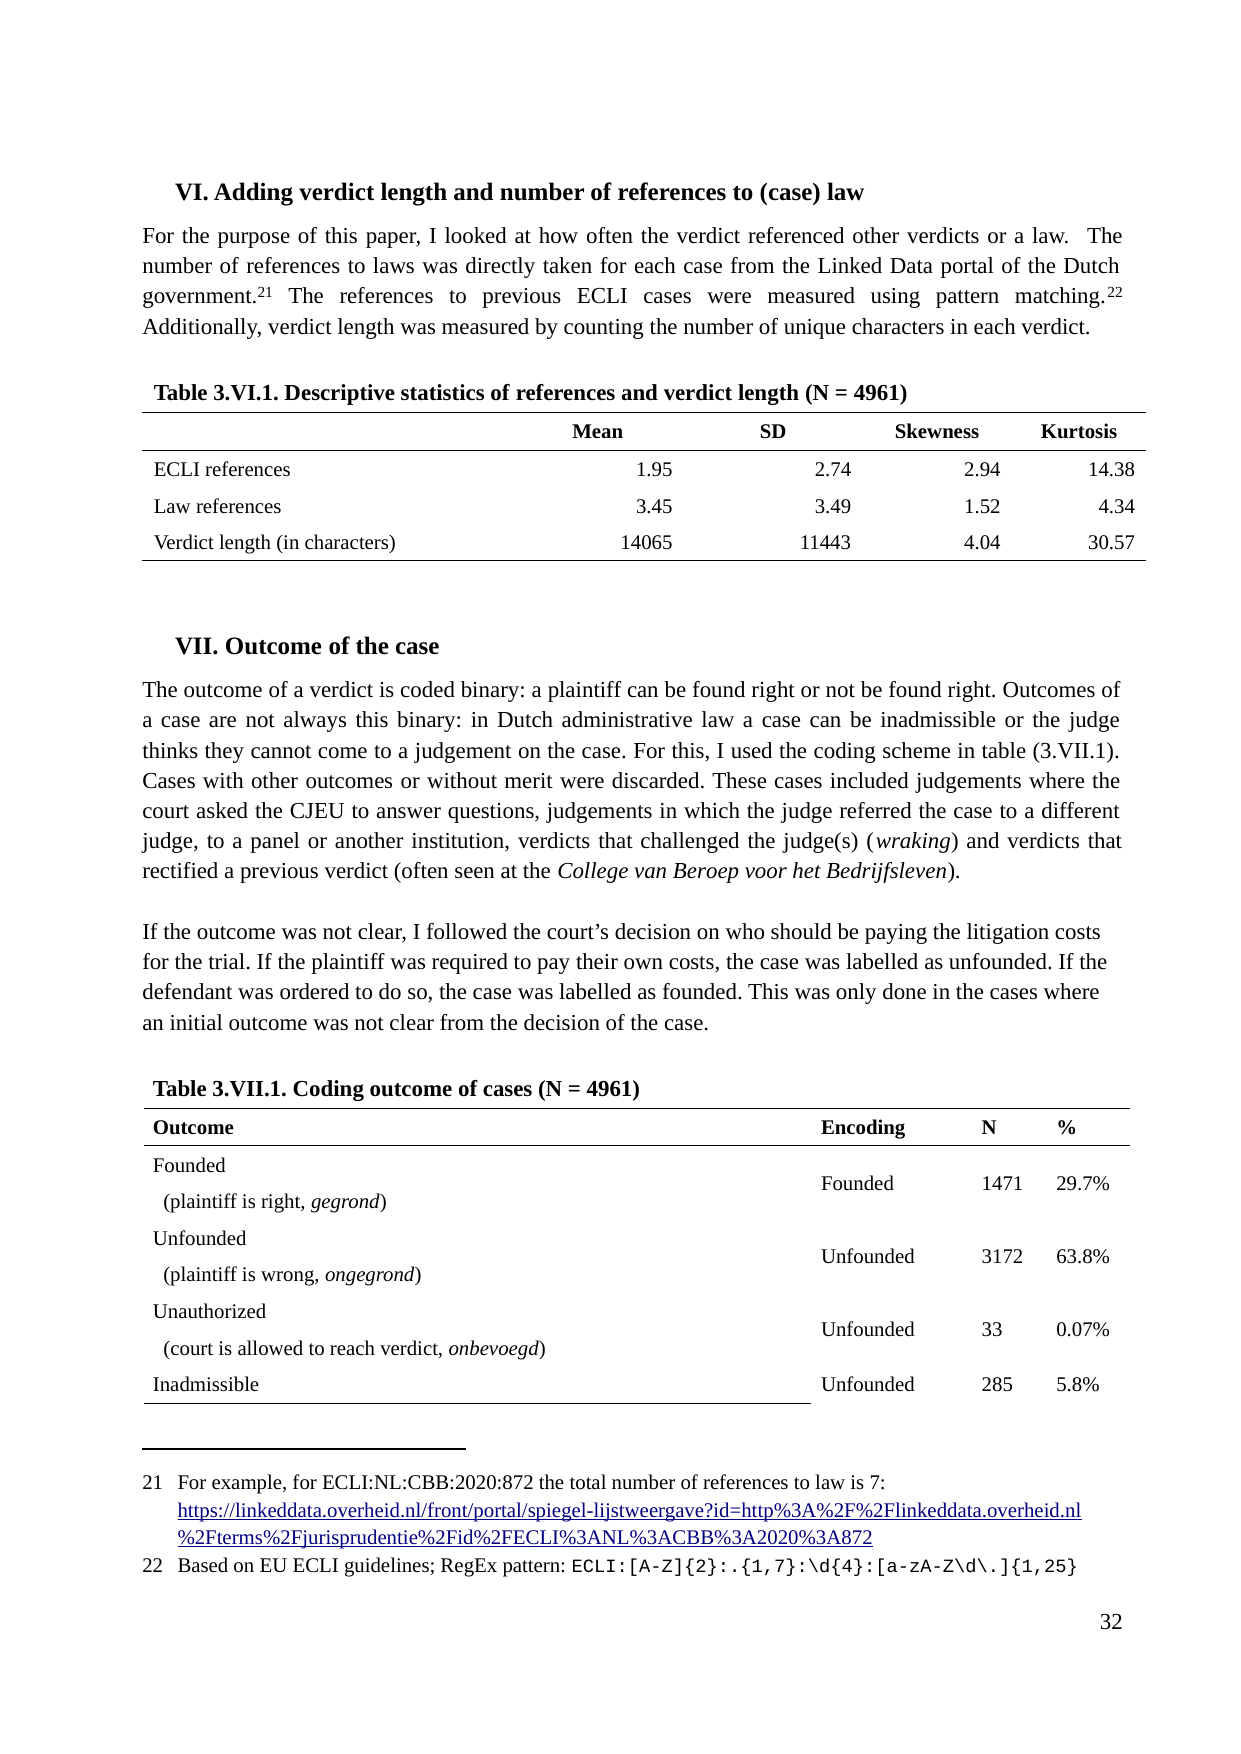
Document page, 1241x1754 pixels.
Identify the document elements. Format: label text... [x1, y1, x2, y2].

table_cell 3172 [972, 1220, 1047, 1293]
table_cell Founded [811, 1146, 972, 1219]
table_cell 1.95 [512, 451, 683, 487]
table_cell 14065 [512, 524, 683, 560]
table_cell Unfounded [811, 1293, 972, 1366]
table_cell Mean [512, 413, 683, 450]
table_cell [142, 413, 512, 450]
table_cell 4.04 [862, 524, 1012, 560]
table_cell Unfounded [811, 1366, 972, 1402]
table_cell Encoding [811, 1109, 972, 1145]
text Based on EU ECLI guidelines; RegEx pattern: ECLI:[A-Z]{2}:.{1,7}:\d{4}:[a-zA-Z\d\.]{1,25} [142, 1553, 1122, 1578]
table_cell 5.8% [1047, 1366, 1130, 1402]
table_cell Kurtosis [1012, 413, 1146, 450]
subtitle VII. Outcome of the case [175, 631, 1122, 660]
table_cell 1.52 [862, 487, 1012, 524]
table_cell 14.38 [1012, 451, 1146, 487]
table_cell Unfounded (plaintiff is wrong, ongegrond) [144, 1220, 811, 1293]
table_header Table 3.VI.1. Descriptive statistics of references and verdict length (N = 4961) [142, 373, 1146, 412]
text If the outcome was not clear, I followed the court’s decision on who should be paying the litigation costs for the trial. If the plaintiff was required to pay their own costs, the case was labelled as unfounded. If the defendant was ordered to do so, the case was labelled as founded. This was only done in the cases where an initial outcome was not clear from the decision of the case. [142, 918, 1122, 1035]
table_cell 1471 [972, 1146, 1047, 1219]
text The outcome of a verdict is coded binary: a plaintiff can be found right or not be found right. Outcomes of a case are not always this binary: in Dutch administrative law a case can be inadmissible or the judge thinks they cannot come to a judgement on the case. For this, I used the coding scheme in table (3.VII.1). Cases with other outcomes or without merit were discarded. These cases included judgements where the court asked the CJEU to answer questions, judgements in which the judge referred the case to a different judge, to a panel or another institution, verdicts that challenged the judge(s) (wraking) and verdicts that rectified a previous verdict (often seen at the College van Beroep voor het Bedrijfsleven). [142, 676, 1122, 884]
table_cell 63.8% [1047, 1220, 1130, 1293]
table_cell Founded (plaintiff is right, gegrond) [144, 1146, 811, 1219]
text For the purpose of this paper, I looked at how often the verdict referenced other verdicts or a law. The number of references to laws was directly taken for each case from the Linked Data portal of the Dutch government. The references to previous ECLI cases were measured using pattern matching. Additionally, verdict length was measured by counting the number of unique characters in each verdict. [142, 222, 1122, 339]
table_cell 285 [972, 1366, 1047, 1402]
table_cell 30.57 [1012, 524, 1146, 560]
table_cell 4.34 [1012, 487, 1146, 524]
subtitle VI. Adding verdict length and number of references to (case) law [175, 177, 1122, 206]
table_cell 3.49 [684, 487, 862, 524]
table_cell Unauthorized (court is allowed to reach verdict, onbevoegd) [144, 1293, 811, 1366]
table_cell SD [684, 413, 862, 450]
table_cell 0.07% [1047, 1293, 1130, 1366]
table_cell Inadmissible [144, 1366, 811, 1402]
table_cell Skewness [862, 413, 1012, 450]
table_cell % [1047, 1109, 1130, 1145]
table_cell ECLI references [142, 451, 512, 487]
table_cell 11443 [684, 524, 862, 560]
table_cell 3.45 [512, 487, 683, 524]
table_cell Law references [142, 487, 512, 524]
table_cell 2.74 [684, 451, 862, 487]
table_cell 33 [972, 1293, 1047, 1366]
table_cell 29.7% [1047, 1146, 1130, 1219]
table_cell Unfounded [811, 1220, 972, 1293]
text For example, for ECLI:NL:CBB:2020:872 the total number of references to law is 7: https://linkeddata.overheid.nl/front/portal/spiegel-lijstweergave?id=http%3A%2F%2Flinkeddata.overheid.nl%2Fterms%2Fjurisprudentie%2Fid%2FECLI%3ANL%3ACBB%3A2020%3A872 [142, 1470, 1122, 1549]
table_cell N [972, 1109, 1047, 1145]
table_cell Outcome [144, 1109, 811, 1145]
table_header Table 3.VII.1. Coding outcome of cases (N = 4961) [144, 1069, 1130, 1108]
table_cell 2.94 [862, 451, 1012, 487]
table_cell Verdict length (in characters) [142, 524, 512, 560]
